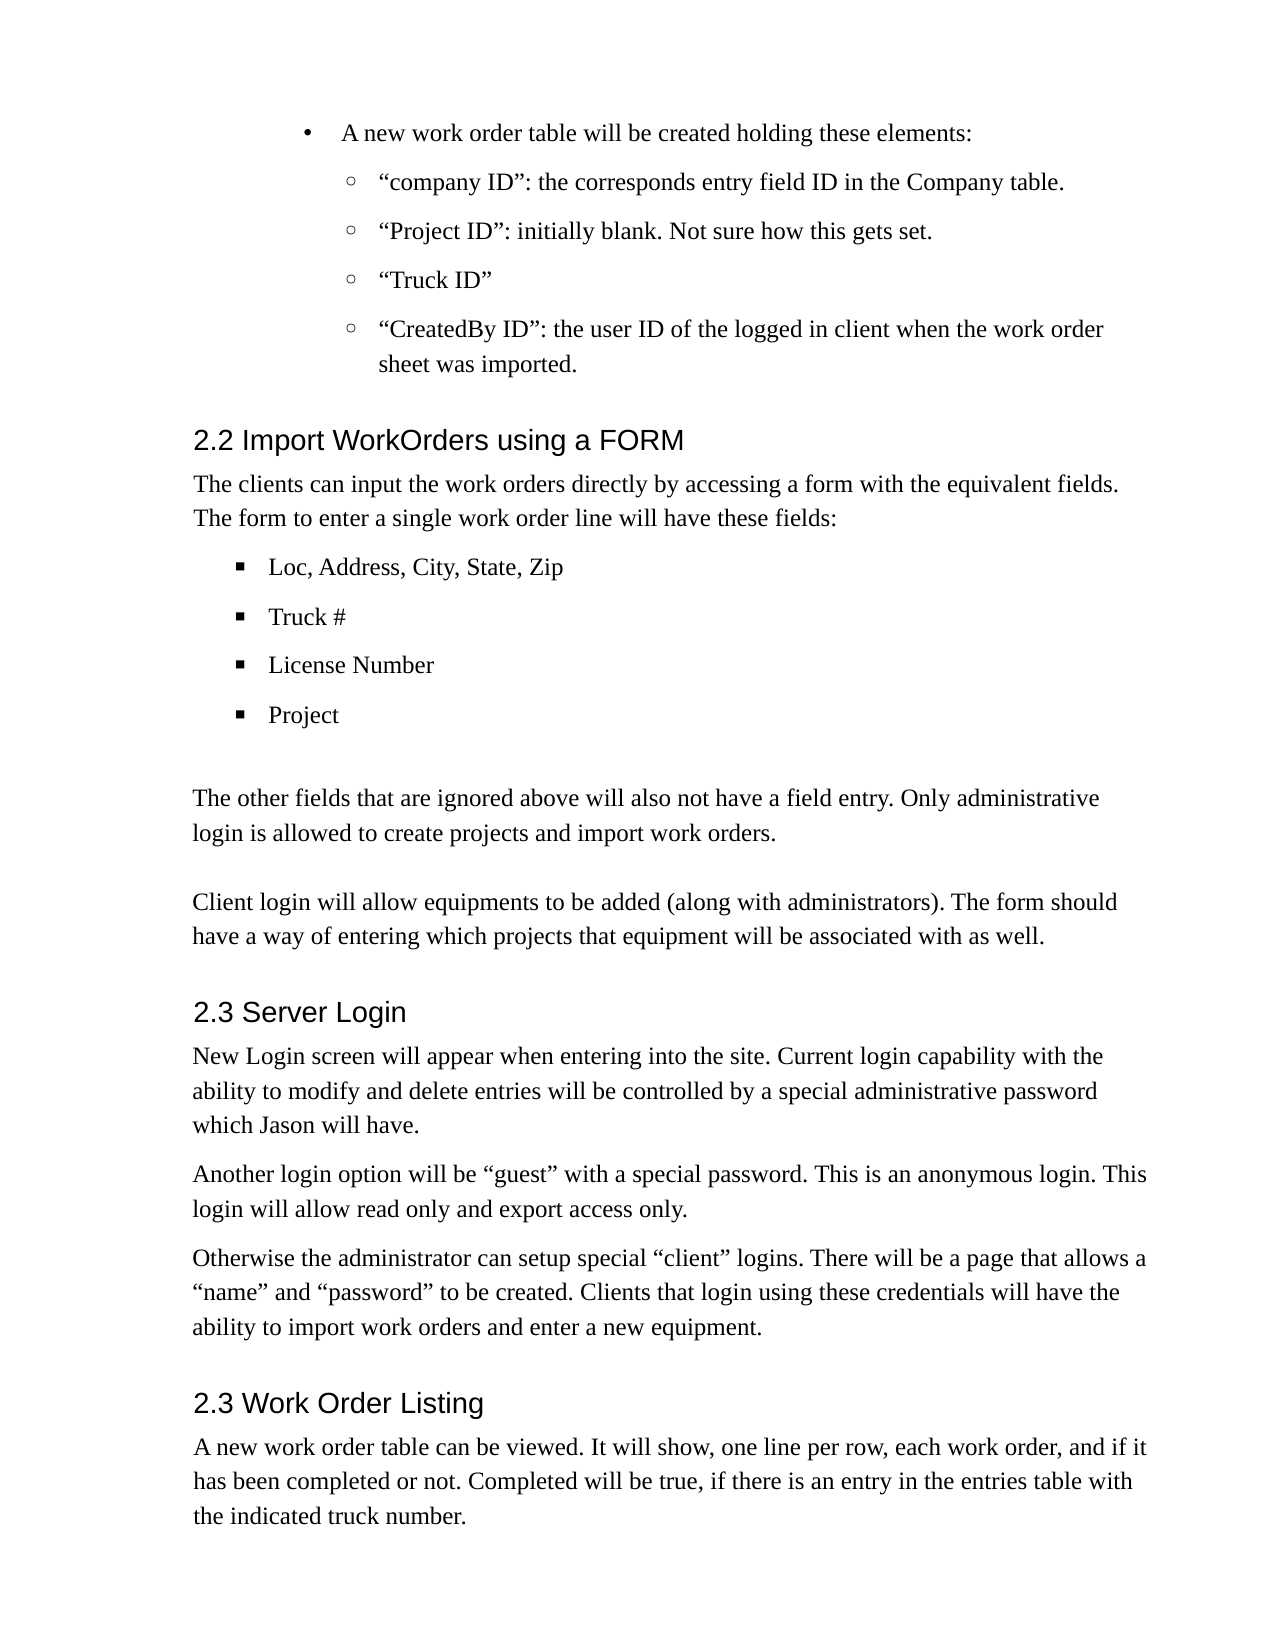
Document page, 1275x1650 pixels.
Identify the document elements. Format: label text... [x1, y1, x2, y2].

list A new work order table can be viewed. It will show, one line per row, each work order, and if it has been completed or not. Completed will be true, if there is an entry in the entries table with the indicated truck number. [156, 1432, 1157, 1529]
list Loc, Address, City, State, Zip [231, 552, 1157, 581]
text The other fields that are ignored above will also not have a field entry. Only administrative login is allowed to create projects and import work orders. Client login will allow equipments to be added (along with administrators). The form should have a way of entering which projects that equipment will be associated with as well. [192, 783, 1157, 950]
list Project [231, 700, 1157, 763]
list “CreatedBy ID”: the user ID of the logged in client when the work order sheet was imported. [341, 314, 1157, 378]
text Another login option will be “guest” with a special password. This is an anonymous login. This login will allow read only and export access only. [192, 1159, 1157, 1222]
list The clients can input the work orders directly by accessing a form with the equivalent fields. The form to enter a single work order line will have these fields: [156, 469, 1157, 532]
text Otherwise the administrator can setup special “client” logins. There will be a page that allows a “name” and “password” to be created. Clients that login using these credentials will have the ability to import work orders and enter a new equipment. [192, 1243, 1157, 1341]
list A new work order table will be created holding these elements: [303, 118, 1157, 147]
subtitle 2.2 Import WorkOrders using a FORM [156, 423, 1157, 456]
list “Project ID”: initially blank. Not sure how this gets set. [341, 216, 1157, 245]
list “company ID”: the corresponds entry field ID in the Company table. [341, 167, 1157, 196]
list “Truck ID” [341, 265, 1157, 294]
subtitle 2.3 Work Order Listing [156, 1386, 1157, 1419]
list Truck # [231, 602, 1157, 630]
subtitle 2.3 Server Login [156, 995, 1157, 1029]
text New Login screen will appear when entering into the site. Current login capability with the ability to modify and delete entries will be controlled by a special administrative password which Jason will have. [192, 1041, 1157, 1139]
list License Number [231, 651, 1157, 679]
